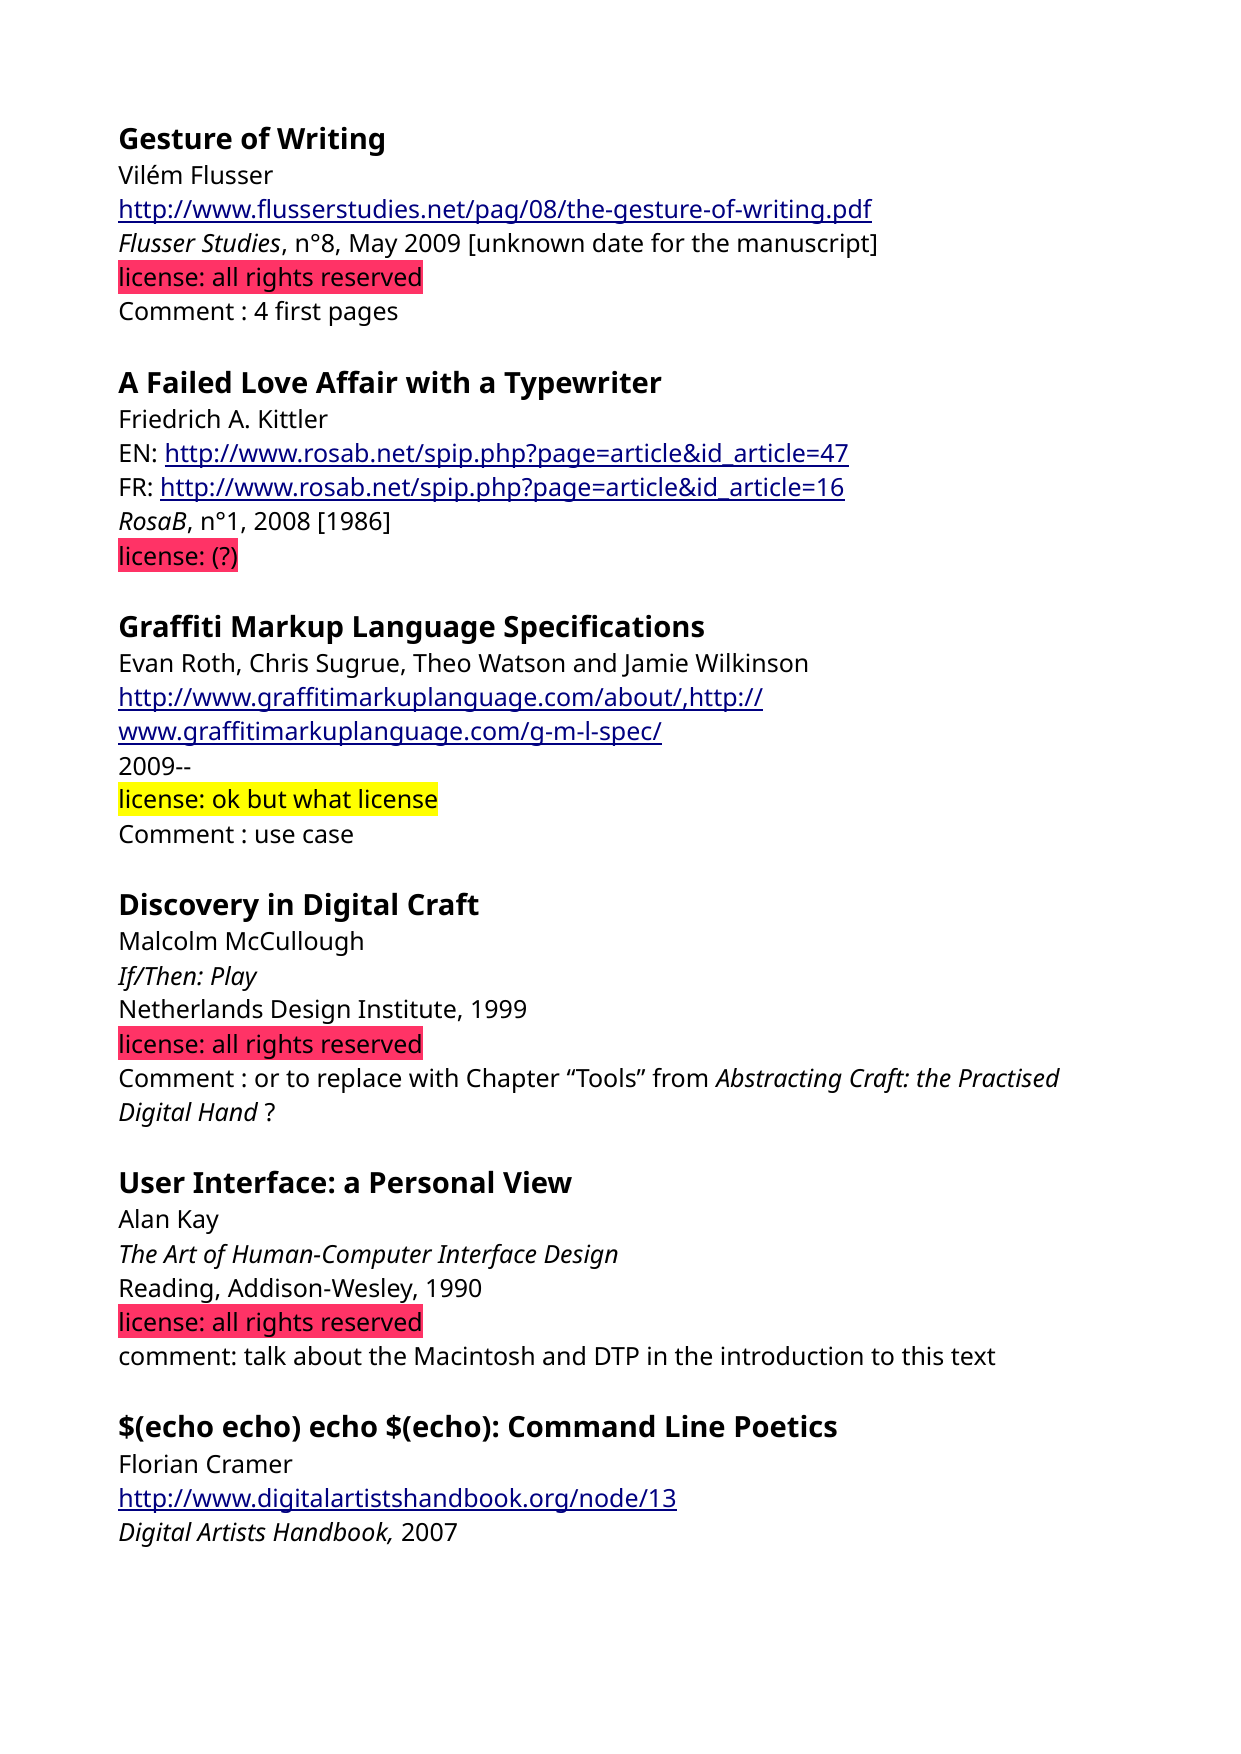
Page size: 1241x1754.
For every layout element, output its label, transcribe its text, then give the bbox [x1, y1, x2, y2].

text http://www.flusserstudies.net/pag/08/the-gesture-of-writing.pdf [118, 192, 1122, 226]
subtitle Discovery in Digital Craft [118, 884, 1122, 924]
text Florian Cramer [118, 1446, 1122, 1480]
text Alan Kay [118, 1202, 1122, 1236]
text Malcolm McCullough [118, 924, 1122, 958]
text EN: http://www.rosab.net/spip.php?page=article&id_article=47 [118, 436, 1122, 470]
text license: all rights reserved [118, 1304, 1122, 1338]
text http://www.digitalartistshandbook.org/node/13 [118, 1480, 1122, 1514]
subtitle User Interface: a Personal View [118, 1162, 1122, 1202]
text comment: talk about the Macintosh and DTP in the introduction to this text [118, 1338, 1122, 1372]
text license: all rights reserved [118, 1026, 1122, 1060]
text Vilém Flusser [118, 158, 1122, 192]
text 2009-- [118, 748, 1122, 782]
text Flusser Studies, n°8, May 2009 [unknown date for the manuscript] [118, 226, 1122, 260]
text If/Then: Play [118, 958, 1122, 992]
text Comment : use case [118, 816, 1122, 850]
text Reading, Addison-Wesley, 1990 [118, 1270, 1122, 1304]
text Evan Roth, Chris Sugrue, Theo Watson and Jamie Wilkinson [118, 646, 1122, 680]
text Netherlands Design Institute, 1999 [118, 992, 1122, 1026]
text license: all rights reserved [118, 260, 1122, 294]
text RosaB, n°1, 2008 [1986] [118, 504, 1122, 538]
subtitle Gesture of Writing [118, 118, 1122, 158]
text The Art of Human-Computer Interface Design [118, 1236, 1122, 1270]
text license: (?) [118, 538, 1122, 572]
subtitle Graffiti Markup Language Specifications [118, 606, 1122, 646]
text Comment : 4 first pages [118, 294, 1122, 328]
text Friedrich A. Kittler [118, 402, 1122, 436]
text Comment : or to replace with Chapter “Tools” from Abstracting Craft: the Practised Digital Hand ? [118, 1060, 1122, 1128]
text http://www.graffitimarkuplanguage.com/about/,http://www.graffitimarkuplanguage.com/g-m-l-spec/ [118, 680, 1122, 748]
subtitle A Failed Love Affair with a Typewriter [118, 362, 1122, 402]
text Digital Artists Handbook, 2007 [118, 1514, 1122, 1548]
subtitle $(echo echo) echo $(echo): Command Line Poetics [118, 1407, 1122, 1446]
text license: ok but what license [118, 782, 1122, 816]
text FR: http://www.rosab.net/spip.php?page=article&id_article=16 [118, 470, 1122, 504]
